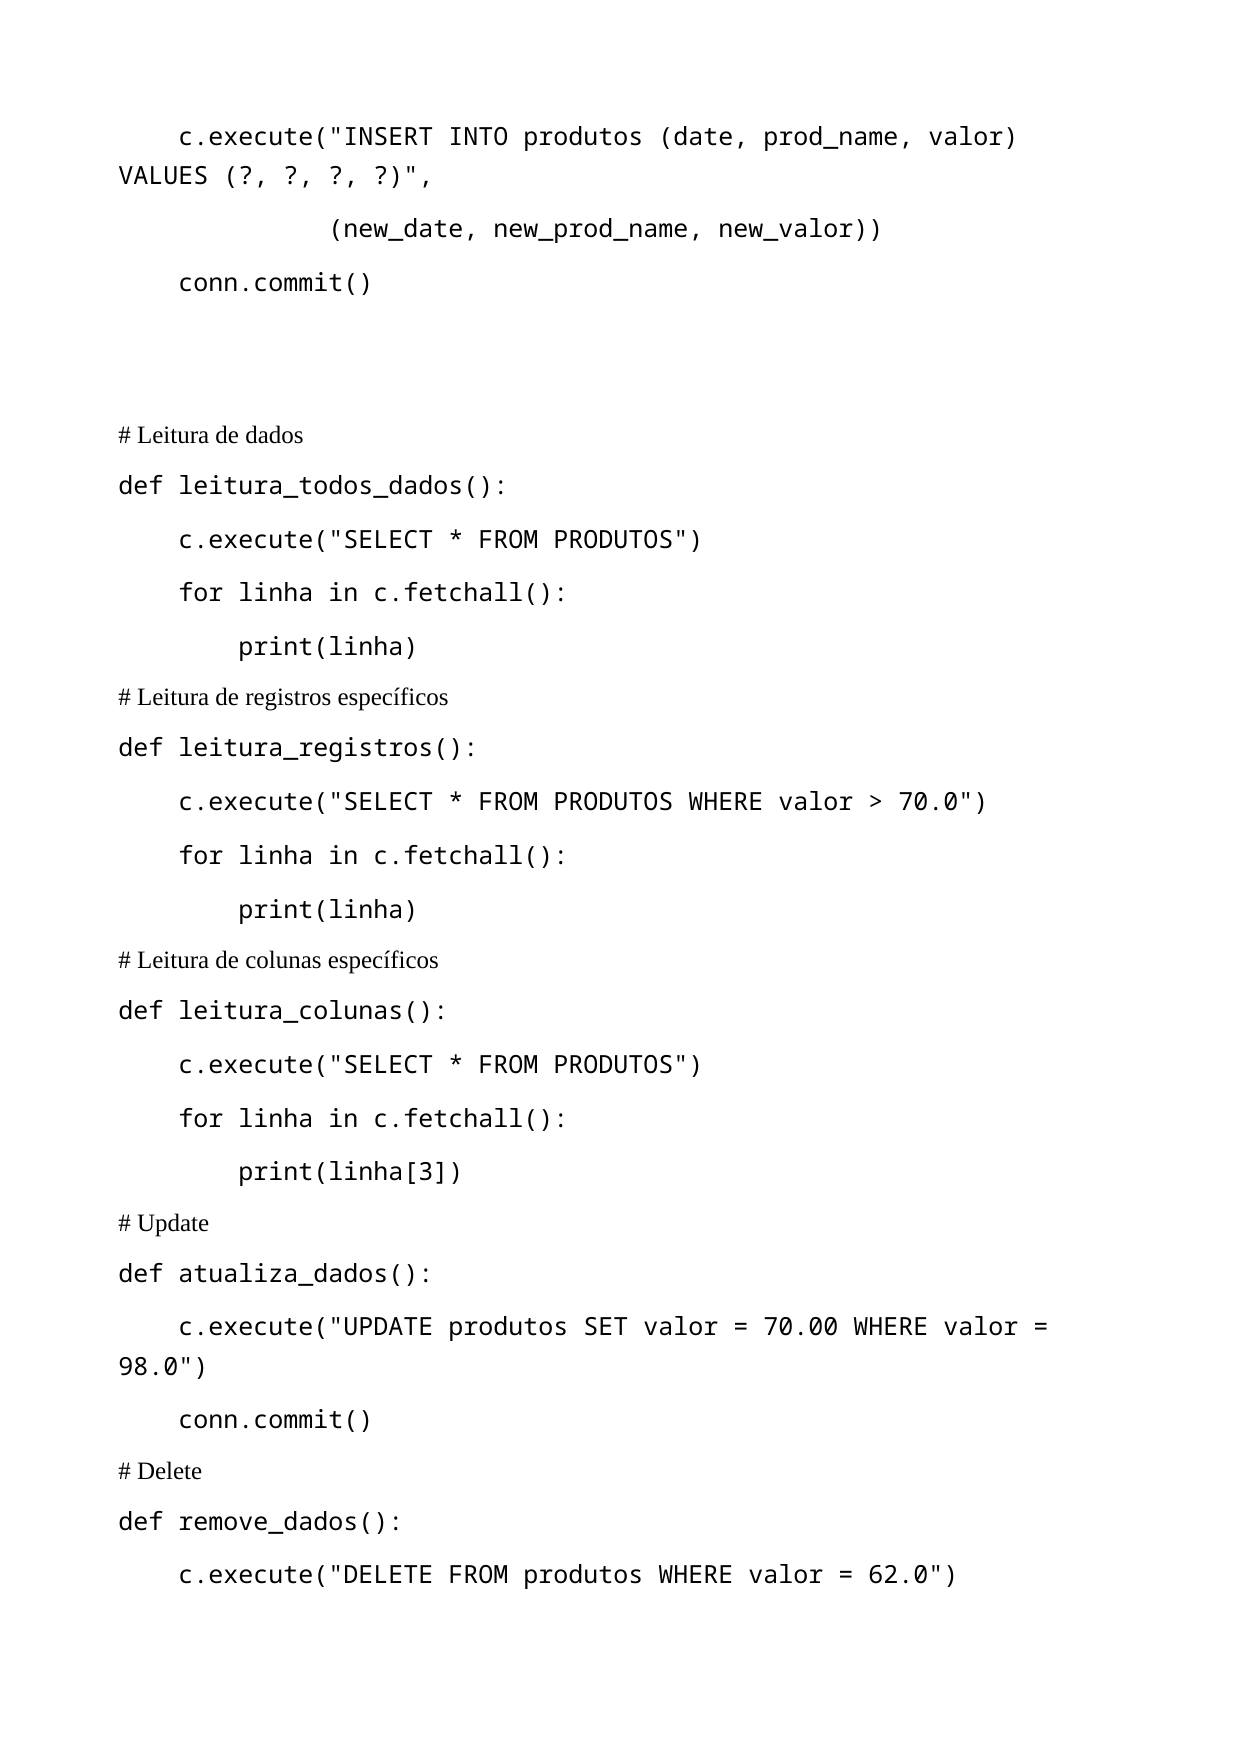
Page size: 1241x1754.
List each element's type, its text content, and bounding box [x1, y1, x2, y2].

text # Leitura de colunas específicos [118, 945, 1122, 974]
text (new_date, new_prod_name, new_valor)) [118, 211, 1122, 245]
text for linha in c.fetchall(): [118, 838, 1122, 872]
text def remove_dados(): [118, 1503, 1122, 1537]
text conn.commit() [118, 1402, 1122, 1436]
text c.execute("UPDATE produtos SET valor = 70.00 WHERE valor = 98.0") [118, 1309, 1122, 1382]
text def leitura_todos_dados(): [118, 467, 1122, 502]
text print(linha) [118, 629, 1122, 663]
text # Leitura de registros específicos [118, 682, 1122, 711]
text # Update [118, 1208, 1122, 1236]
text print(linha) [118, 891, 1122, 925]
text def leitura_registros(): [118, 730, 1122, 764]
text for linha in c.fetchall(): [118, 575, 1122, 609]
text for linha in c.fetchall(): [118, 1100, 1122, 1134]
text def atualiza_dados(): [118, 1255, 1122, 1289]
text # Leitura de dados [118, 420, 1122, 449]
text c.execute("INSERT INTO produtos (date, prod_name, valor) VALUES (?, ?, ?, ?)", [118, 118, 1122, 191]
text def leitura_colunas(): [118, 993, 1122, 1027]
text c.execute("SELECT * FROM PRODUTOS") [118, 1046, 1122, 1081]
text # Delete [118, 1456, 1122, 1484]
text c.execute("SELECT * FROM PRODUTOS") [118, 521, 1122, 555]
text c.execute("DELETE FROM produtos WHERE valor = 62.0") [118, 1557, 1122, 1591]
text c.execute("SELECT * FROM PRODUTOS WHERE valor > 70.0") [118, 784, 1122, 818]
text conn.commit() [118, 265, 1122, 299]
text print(linha[3]) [118, 1154, 1122, 1188]
